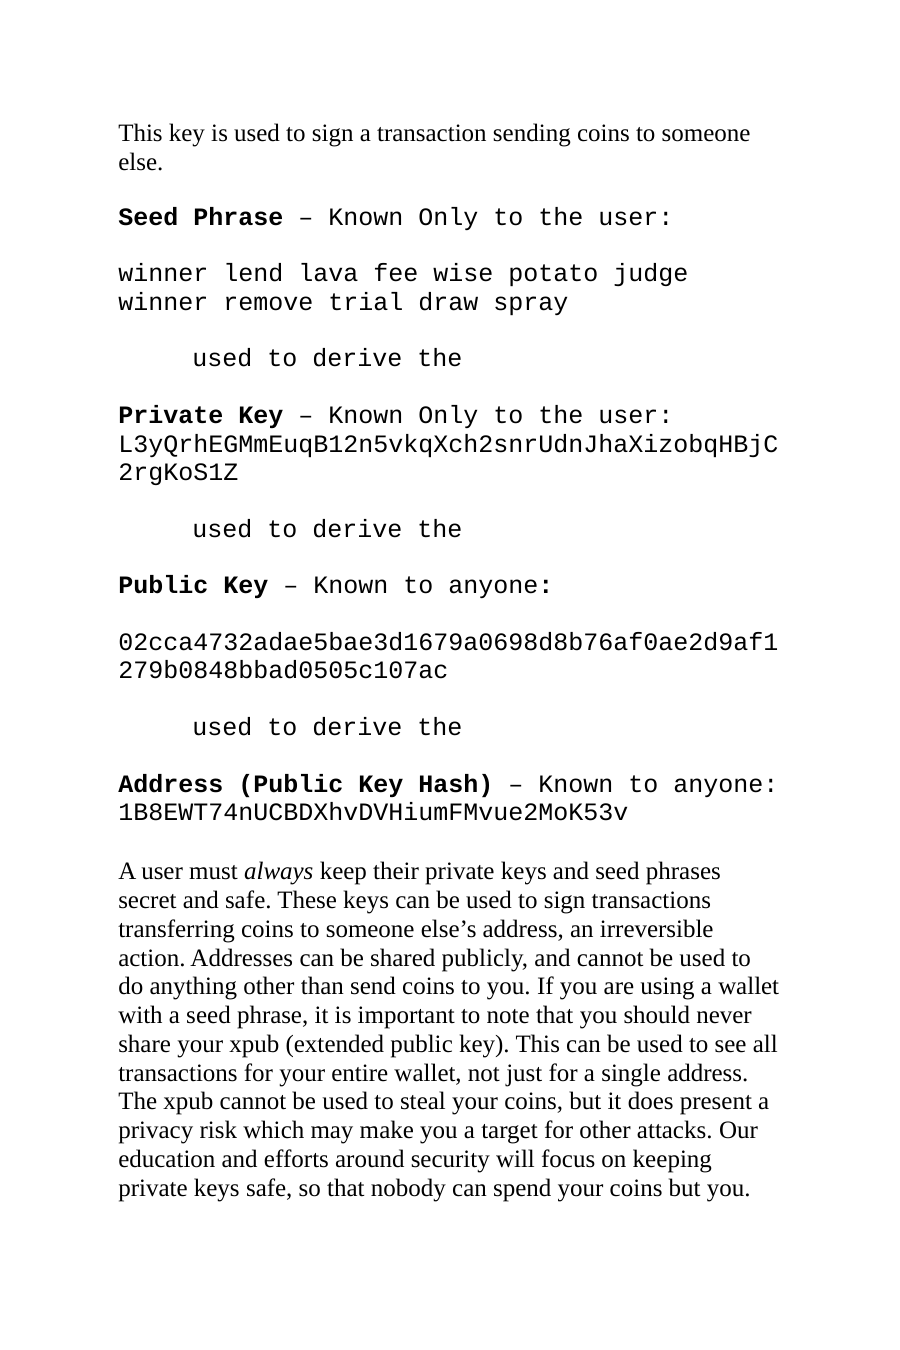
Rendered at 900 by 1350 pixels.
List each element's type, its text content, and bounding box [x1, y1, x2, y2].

text This key is used to sign a transaction sending coins to someone else. [118, 118, 782, 176]
text L3yQrhEGMmEuqB12n5vkqXch2snrUdnJhaXizobqHBjC2rgKoS1Z [118, 431, 782, 488]
text used to derive the [118, 516, 782, 545]
text Public Key – Known to anyone: [118, 573, 782, 601]
text 02cca4732adae5bae3d1679a0698d8b76af0ae2d9af1279b0848bbad0505c107ac [118, 630, 782, 686]
text 1B8EWT74nUCBDXhvDVHiumFMvue2MoK53v [118, 800, 782, 828]
text Seed Phrase – Known Only to the user: [118, 204, 782, 233]
text winner lend lava fee wise potato judge winner remove trial draw spray [118, 261, 782, 318]
text used to derive the [118, 346, 782, 374]
text Address (Public Key Hash) – Known to anyone: [118, 771, 782, 800]
text used to derive the [118, 715, 782, 743]
text A user must always keep their private keys and seed phrases secret and safe. These keys can be used to sign transactions transferring coins to someone else’s address, an irreversible action. Addresses can be shared publicly, and cannot be used to do anything other than send coins to you. If you are using a wallet with a seed phrase, it is important to note that you should never share your xpub (extended public key). This can be used to see all transactions for your entire wallet, not just for a single address. The xpub cannot be used to steal your coins, but it does present a privacy risk which may make you a target for other attacks. Our education and efforts around security will focus on keeping private keys safe, so that nobody can spend your coins but you. [118, 856, 782, 1201]
text Private Key – Known Only to the user: [118, 403, 782, 431]
